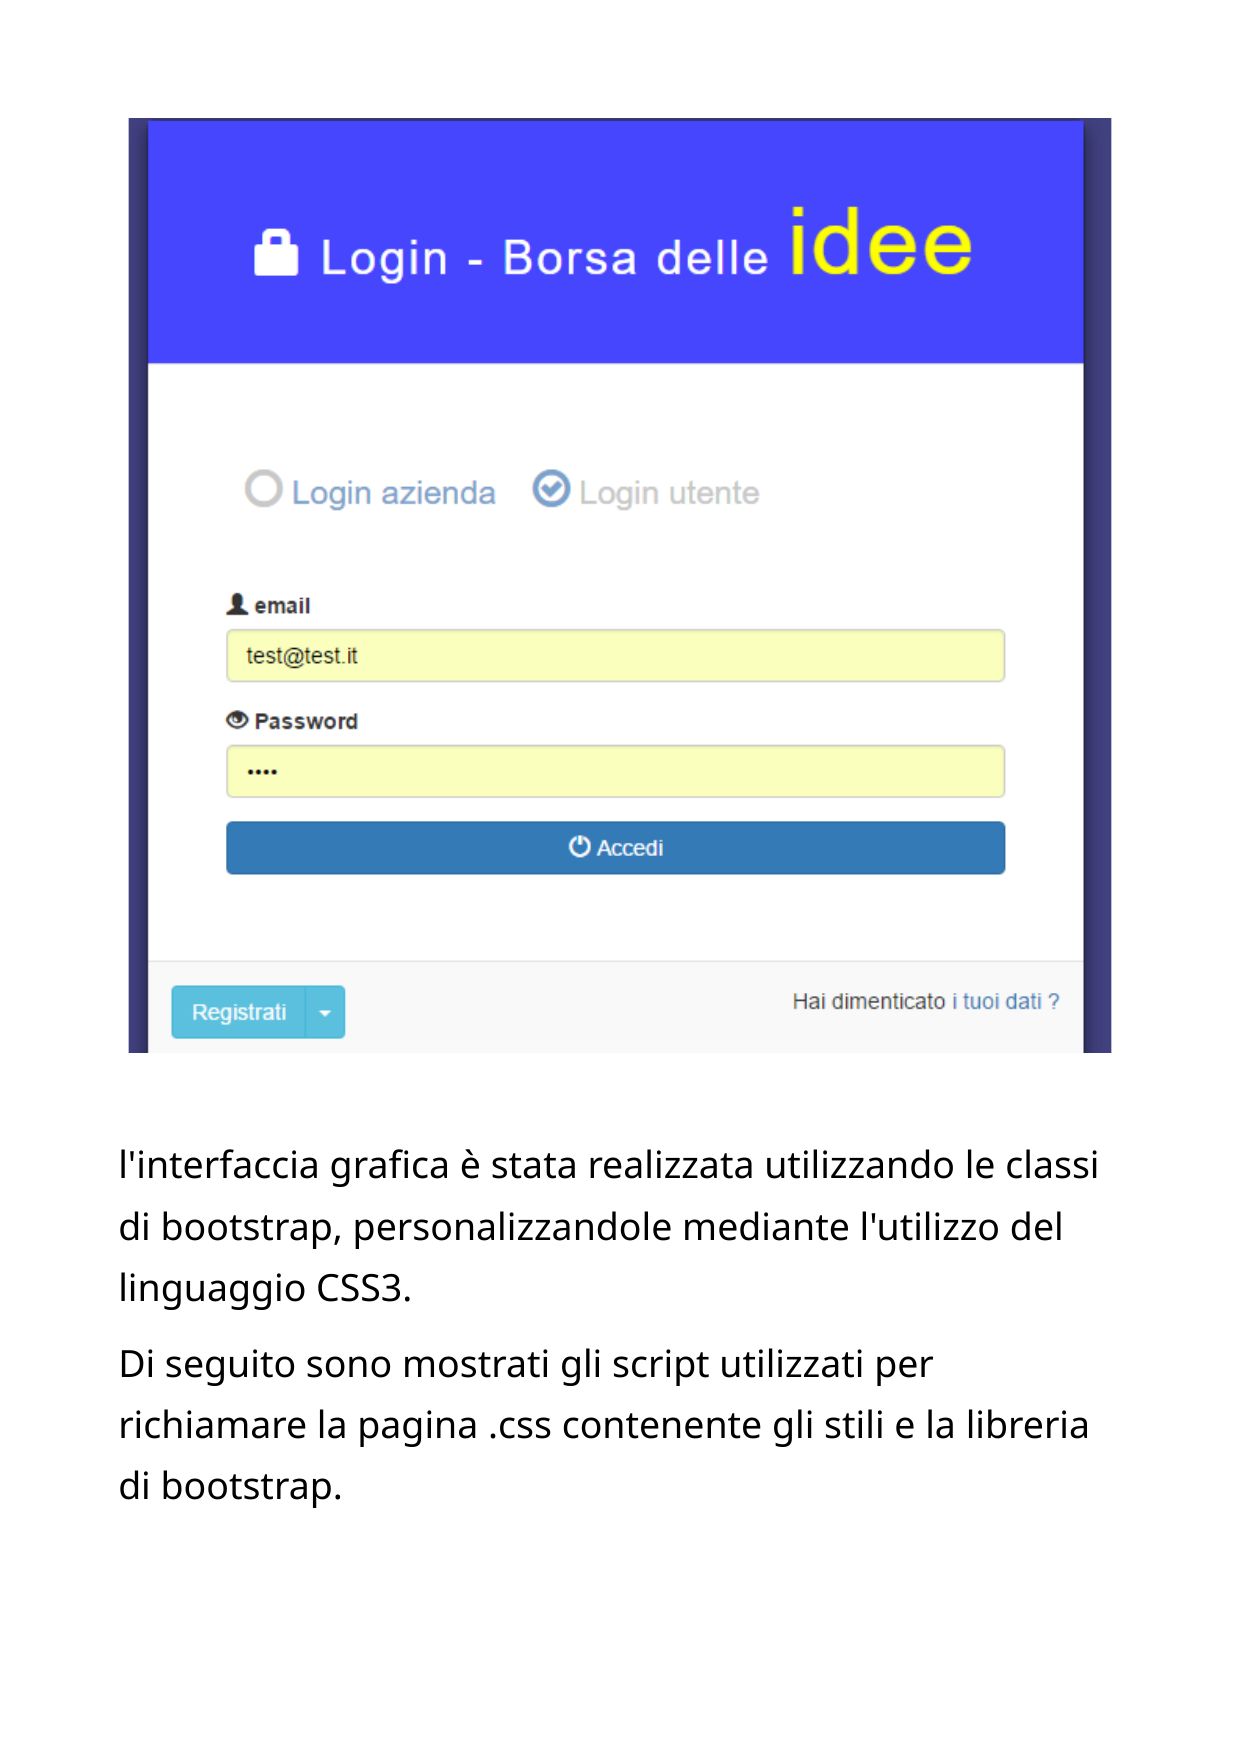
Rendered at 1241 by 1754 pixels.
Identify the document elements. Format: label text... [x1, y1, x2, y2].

text Di seguito sono mostrati gli script utilizzati per richiamare la pagina .css contenente gli stili e la libreria di bootstrap. [118, 1337, 1122, 1510]
text l'interfaccia grafica è stata realizzata utilizzando le classi di bootstrap, personalizzandole mediante l'utilizzo del linguaggio CSS3. [118, 1138, 1122, 1312]
picture [128, 118, 1112, 1053]
